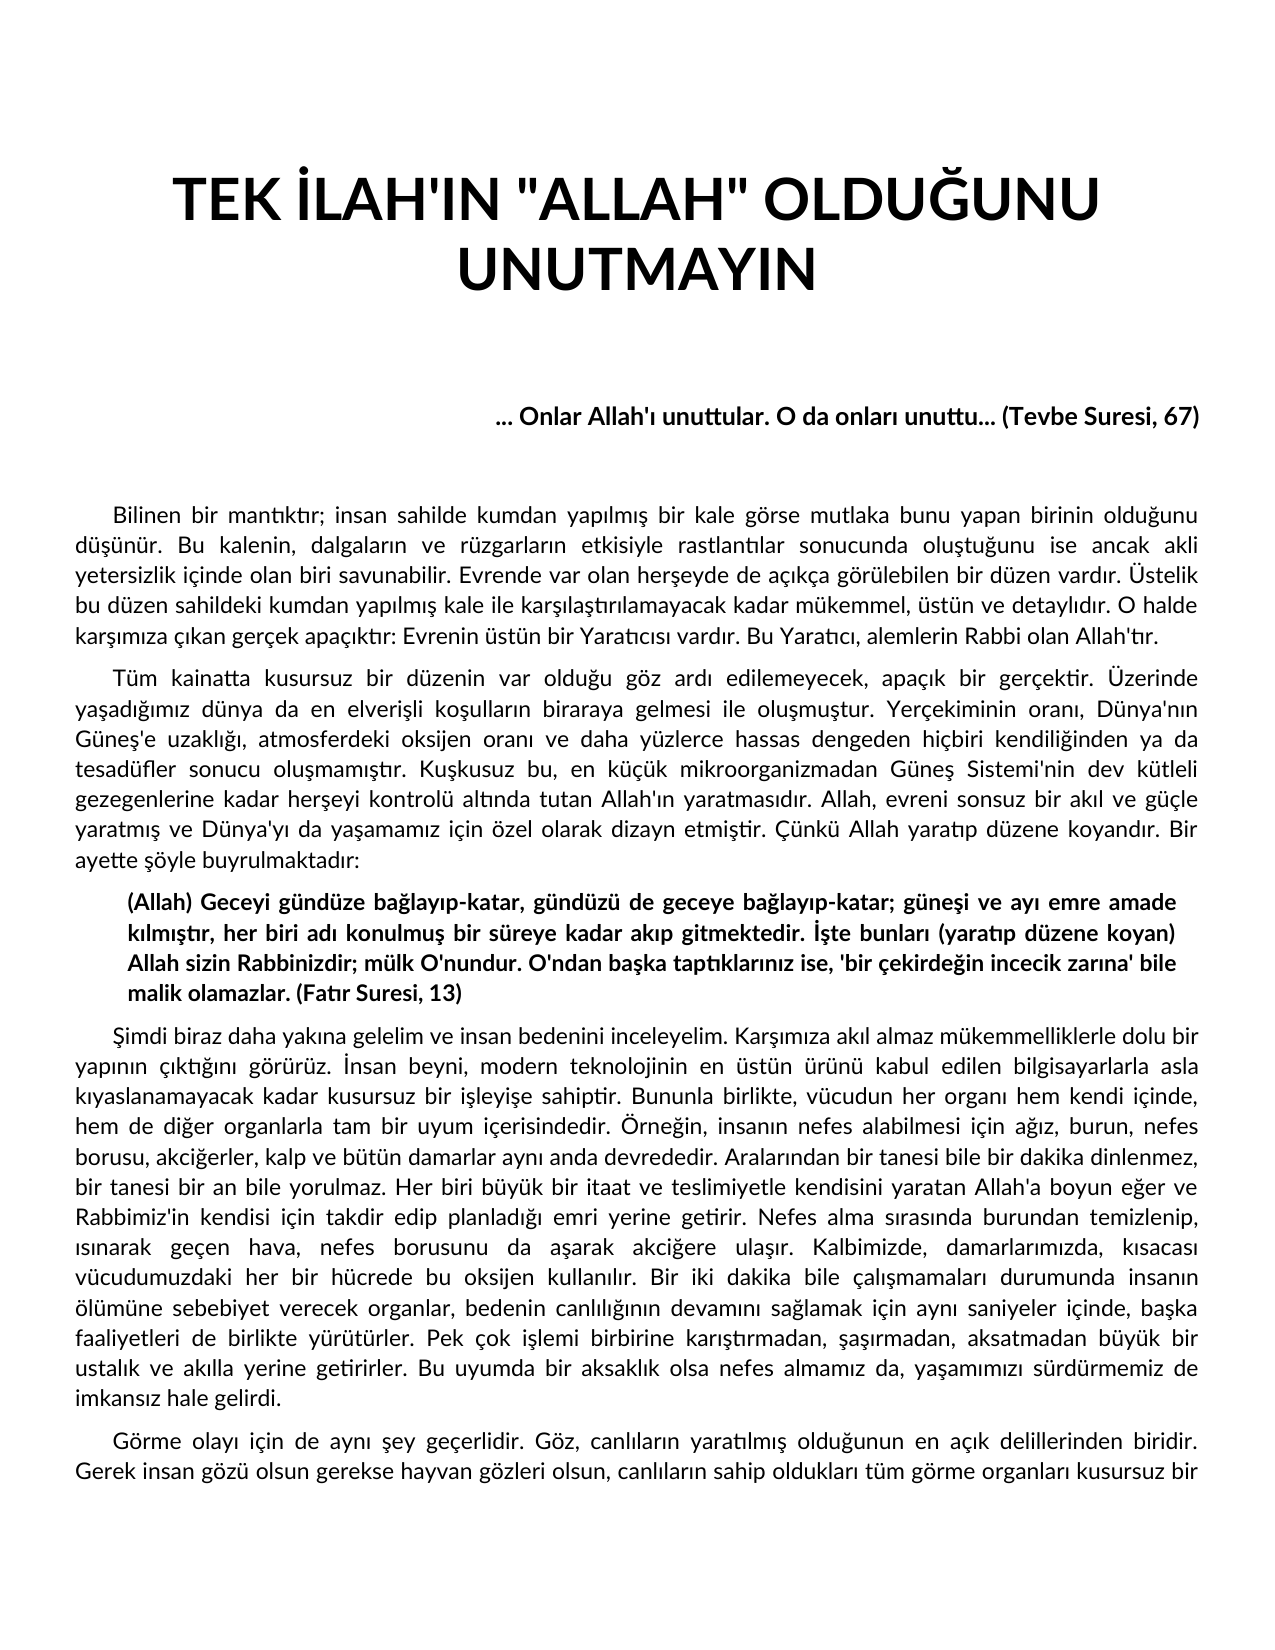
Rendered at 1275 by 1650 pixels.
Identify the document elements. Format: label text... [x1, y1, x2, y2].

text Bilinen bir mantıktır; insan sahilde kumdan yapılmış bir kale görse mutlaka bunu yapan birinin olduğunu düşünür. Bu kalenin, dalgaların ve rüzgarların etkisiyle rastlantılar sonucunda oluştuğunu ise ancak akli yetersizlik içinde olan biri savunabilir. Evrende var olan herşeyde de açıkça görülebilen bir düzen vardır. Üstelik bu düzen sahildeki kumdan yapılmış kale ile karşılaştırılamayacak kadar mükemmel, üstün ve detaylıdır. O halde karşımıza çıkan gerçek apaçıktır: Evrenin üstün bir Yaratıcısı vardır. Bu Yaratıcı, alemlerin Rabbi olan Allah'tır. [75, 501, 1200, 649]
text (Allah) Geceyi gündüze bağlayıp-katar, gündüzü de geceye bağlayıp-katar; güneşi ve ayı emre amade kılmıştır, her biri adı konulmuş bir süreye kadar akıp gitmektedir. İşte bunları (yaratıp düzene koyan) Allah sizin Rabbinizdir; mülk O'nundur. O'ndan başka taptıklarınız ise, 'bir çekirdeğin incecik zarına' bile malik olamazlar. (Fatır Suresi, 13) [127, 888, 1177, 1006]
text Tüm kainatta kusursuz bir düzenin var olduğu göz ardı edilemeyecek, apaçık bir gerçektir. Üzerinde yaşadığımız dünya da en elverişli koşulların biraraya gelmesi ile oluşmuştur. Yerçekiminin oranı, Dünya'nın Güneş'e uzaklığı, atmosferdeki oksijen oranı ve daha yüzlerce hassas dengeden hiçbiri kendiliğinden ya da tesadüfler sonucu oluşmamıştır. Kuşkusuz bu, en küçük mikroorganizmadan Güneş Sistemi'nin dev kütleli gezegenlerine kadar herşeyi kontrolü altında tutan Allah'ın yaratmasıdır. Allah, evreni sonsuz bir akıl ve güçle yaratmış ve Dünya'yı da yaşamamız için özel olarak dizayn etmiştir. Çünkü Allah yaratıp düzene koyandır. Bir ayette şöyle buyrulmaktadır: [75, 664, 1200, 873]
text Görme olayı için de aynı şey geçerlidir. Göz, canlıların yaratılmış olduğunun en açık delillerinden biridir. Gerek insan gözü olsun gerekse hayvan gözleri olsun, canlıların sahip oldukları tüm görme organları kusursuz bir [75, 1427, 1200, 1484]
text ... Onlar Allah'ı unuttular. O da onları unuttu... (Tevbe Suresi, 67) [193, 400, 1200, 430]
subtitle TEK İLAH'IN "ALLAH" OLDUĞUNU UNUTMAYIN [75, 162, 1200, 302]
text Şimdi biraz daha yakına gelelim ve insan bedenini inceleyelim. Karşımıza akıl almaz mükemmelliklerle dolu bir yapının çıktığını görürüz. İnsan beyni, modern teknolojinin en üstün ürünü kabul edilen bilgisayarlarla asla kıyaslanamayacak kadar kusursuz bir işleyişe sahiptir. Bununla birlikte, vücudun her organı hem kendi içinde, hem de diğer organlarla tam bir uyum içerisindedir. Örneğin, insanın nefes alabilmesi için ağız, burun, nefes borusu, akciğerler, kalp ve bütün damarlar aynı anda devrededir. Aralarından bir tanesi bile bir dakika dinlenmez, bir tanesi bir an bile yorulmaz. Her biri büyük bir itaat ve teslimiyetle kendisini yaratan Allah'a boyun eğer ve Rabbimiz'in kendisi için takdir edip planladığı emri yerine getirir. Nefes alma sırasında burundan temizlenip, ısınarak geçen hava, nefes borusunu da aşarak akciğere ulaşır. Kalbimizde, damarlarımızda, kısacası vücudumuzdaki her bir hücrede bu oksijen kullanılır. Bir iki dakika bile çalışmamaları durumunda insanın ölümüne sebebiyet verecek organlar, bedenin canlılığının devamını sağlamak için aynı saniyeler içinde, başka faaliyetleri de birlikte yürütürler. Pek çok işlemi birbirine karıştırmadan, şaşırmadan, aksatmadan büyük bir ustalık ve akılla yerine getirirler. Bu uyumda bir aksaklık olsa nefes almamız da, yaşamımızı sürdürmemiz de imkansız hale gelirdi. [75, 1021, 1200, 1411]
